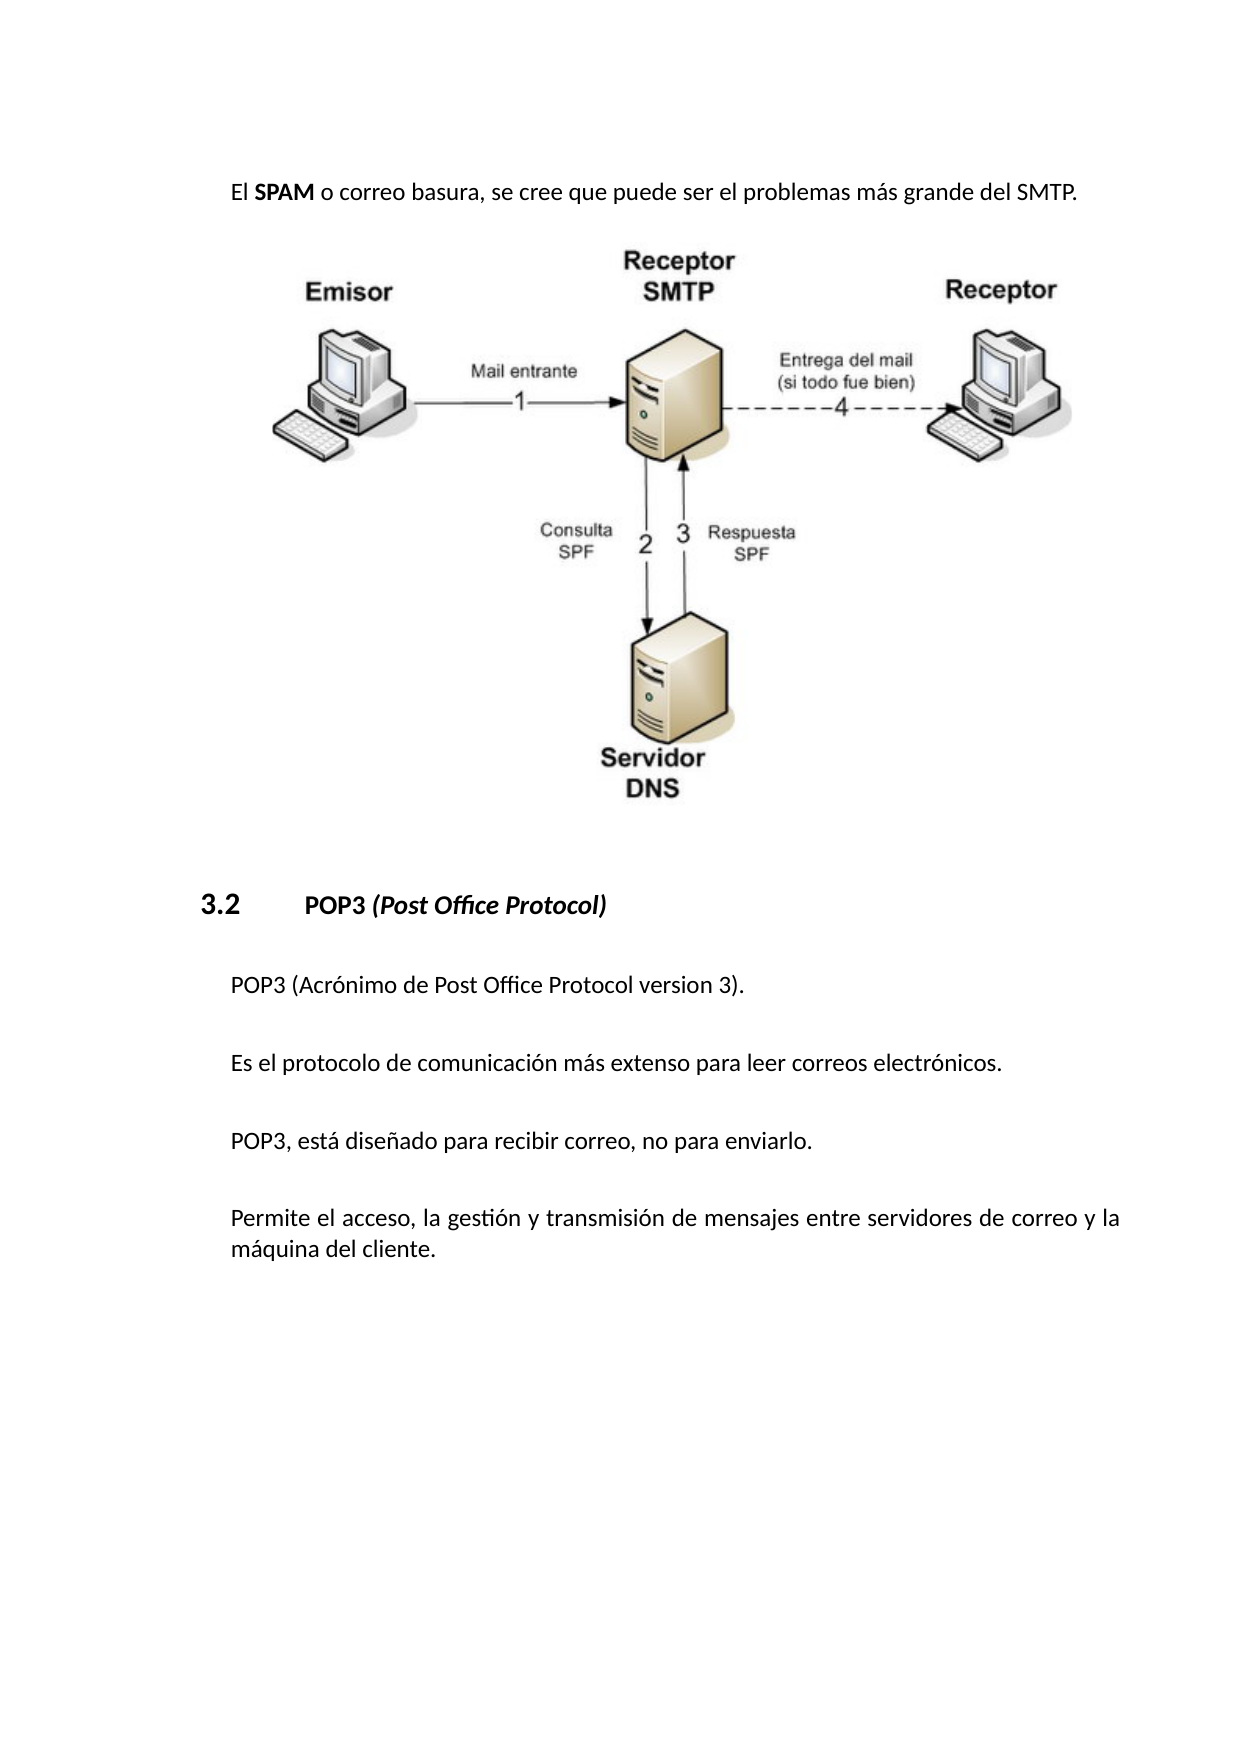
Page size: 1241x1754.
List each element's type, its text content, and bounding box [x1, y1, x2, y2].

list Permite el acceso, la gestión y transmisión de mensajes entre servidores de correo y la máquina del cliente. [193, 1202, 1122, 1263]
list Es el protocolo de comunicación más extenso para leer correos electrónicos. [193, 1047, 1122, 1078]
picture [272, 242, 1073, 807]
list El SPAM o correo basura, se cree que puede ser el problemas más grande del SMTP. [193, 176, 1122, 207]
list POP3 (Acrónimo de Post Office Protocol version 3). [193, 969, 1122, 1000]
list POP3 (Post Office Protocol) [193, 884, 1122, 922]
list POP3, está diseñado para recibir correo, no para enviarlo. [193, 1125, 1122, 1155]
